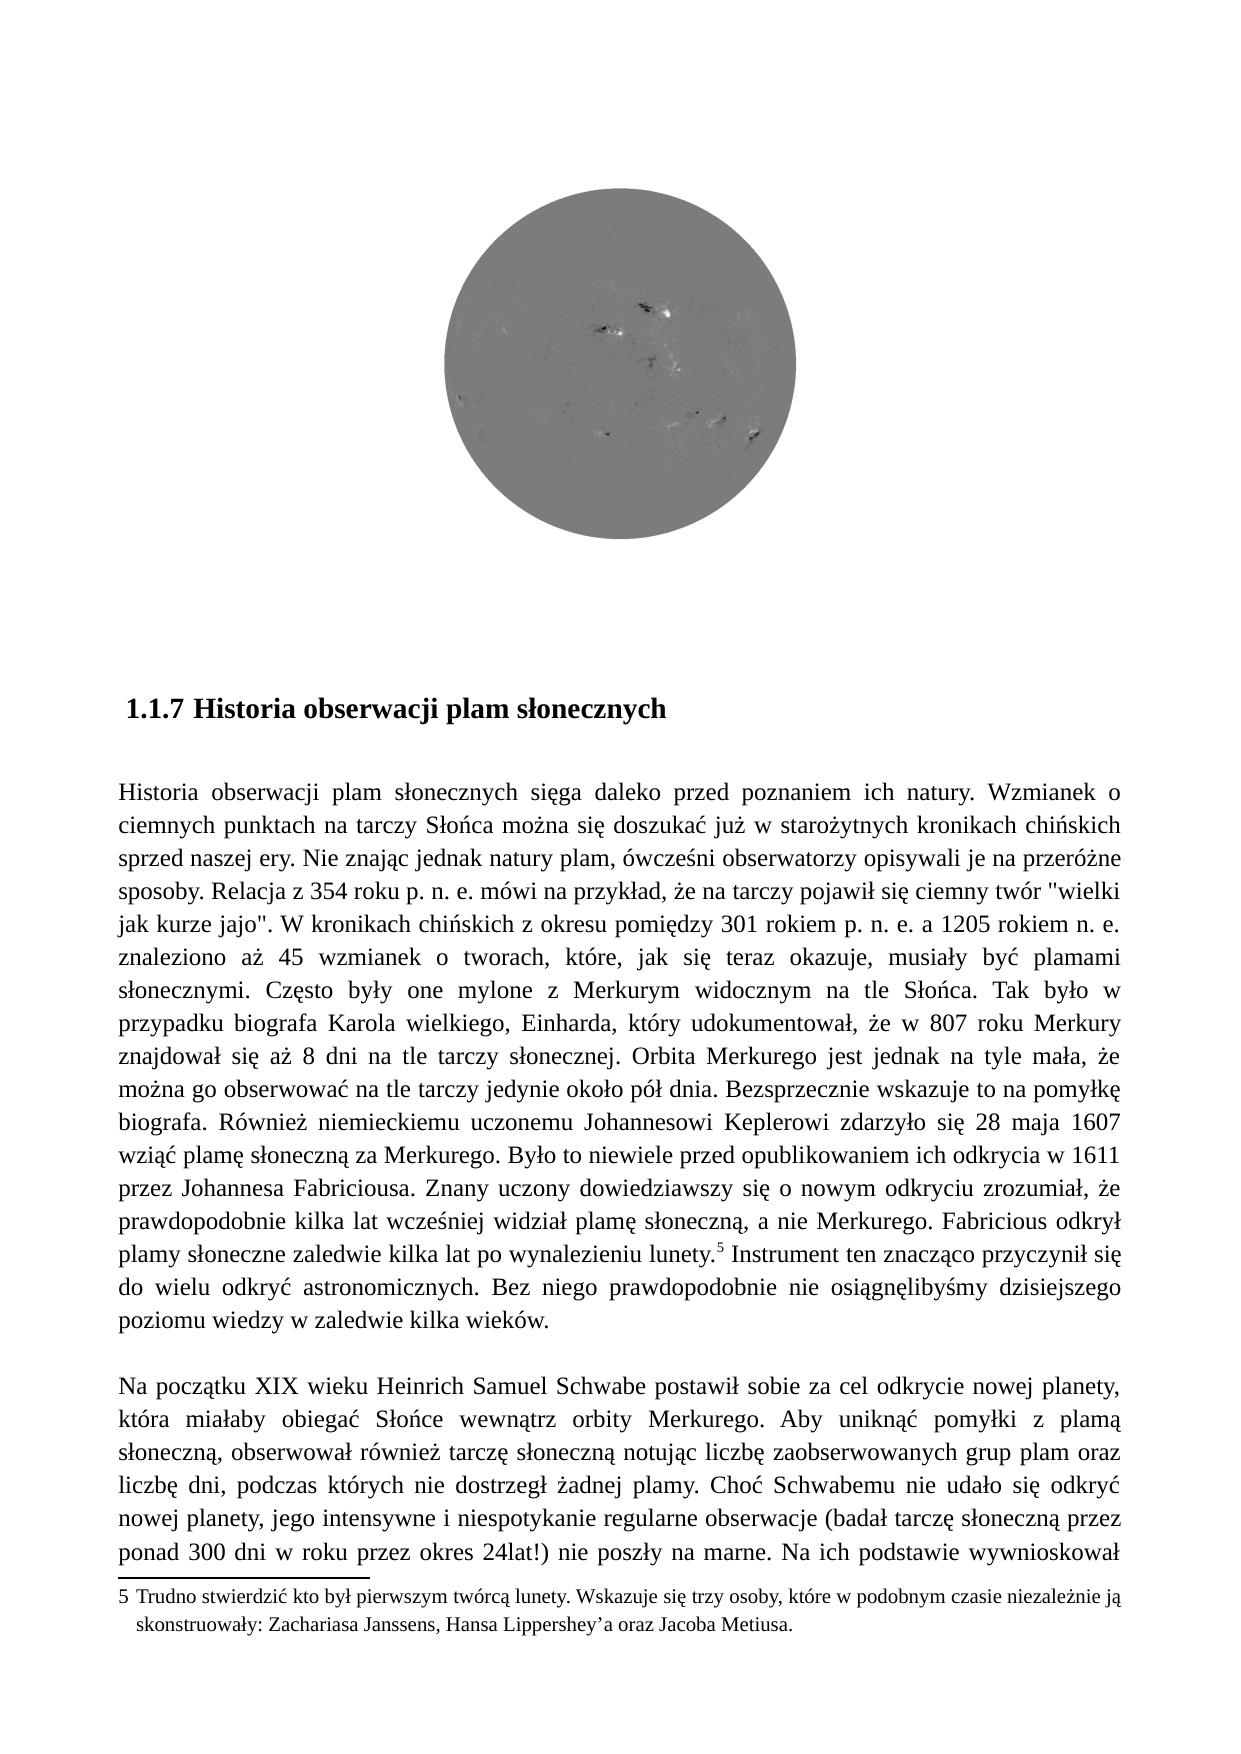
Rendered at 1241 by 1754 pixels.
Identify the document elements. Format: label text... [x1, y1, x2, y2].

picture [433, 177, 807, 550]
text Na początku XIX wieku Heinrich Samuel Schwabe postawił sobie za cel odkrycie nowej planety, która miałaby obiegać Słońce wewnątrz orbity Merkurego. Aby uniknąć pomyłki z plamą słoneczną, obserwował również tarczę słoneczną notując liczbę zaobserwowanych grup plam oraz liczbę dni, podczas których nie dostrzegł żadnej plamy. Choć Schwabemu nie udało się odkryć nowej planety, jego intensywne i niespotykanie regularne obserwacje (badał tarczę słoneczną przez ponad 300 dni w roku przez okres 24lat!) nie poszły na marne. Na ich podstawie wywnioskował [118, 1371, 1122, 1565]
subtitle Historia obserwacji plam słonecznych [118, 691, 1122, 725]
text Historia obserwacji plam słonecznych sięga daleko przed poznaniem ich natury. Wzmianek o ciemnych punktach na tarczy Słońca można się doszukać już w starożytnych kronikach chińskich sprzed naszej ery. Nie znając jednak natury plam, ówcześni obserwatorzy opisywali je na przeróżne sposoby. Relacja z 354 roku p. n. e. mówi na przykład, że na tarczy pojawił się ciemny twór "wielki jak kurze jajo". W kronikach chińskich z okresu pomiędzy 301 rokiem p. n. e. a 1205 rokiem n. e. znaleziono aż 45 wzmianek o tworach, które, jak się teraz okazuje, musiały być plamami słonecznymi. Często były one mylone z Merkurym widocznym na tle Słońca. Tak było w przypadku biografa Karola wielkiego, Einharda, który udokumentował, że w 807 roku Merkury znajdował się aż 8 dni na tle tarczy słonecznej. Orbita Merkurego jest jednak na tyle mała, że można go obserwować na tle tarczy jedynie około pół dnia. Bezsprzecznie wskazuje to na pomyłkę biografa. Również niemieckiemu uczonemu Johannesowi Keplerowi zdarzyło się 28 maja 1607 wziąć plamę słoneczną za Merkurego. Było to niewiele przed opublikowaniem ich odkrycia w 1611 przez Johannesa Fabriciousa. Znany uczony dowiedziawszy się o nowym odkryciu zrozumiał, że prawdopodobnie kilka lat wcześniej widział plamę słoneczną, a nie Merkurego. Fabricious odkrył plamy słoneczne zaledwie kilka lat po wynalezieniu lunety. Instrument ten znacząco przyczynił się do wielu odkryć astronomicznych. Bez niego prawdopodobnie nie osiągnęlibyśmy dzisiejszego poziomu wiedzy w zaledwie kilka wieków. [118, 777, 1122, 1334]
text Trudno stwierdzić kto był pierwszym twórcą lunety. Wskazuje się trzy osoby, które w podobnym czasie niezależnie ją skonstruowały: Zachariasa Janssens, Hansa Lippershey’a oraz Jacoba Metiusa. [118, 1584, 1122, 1636]
